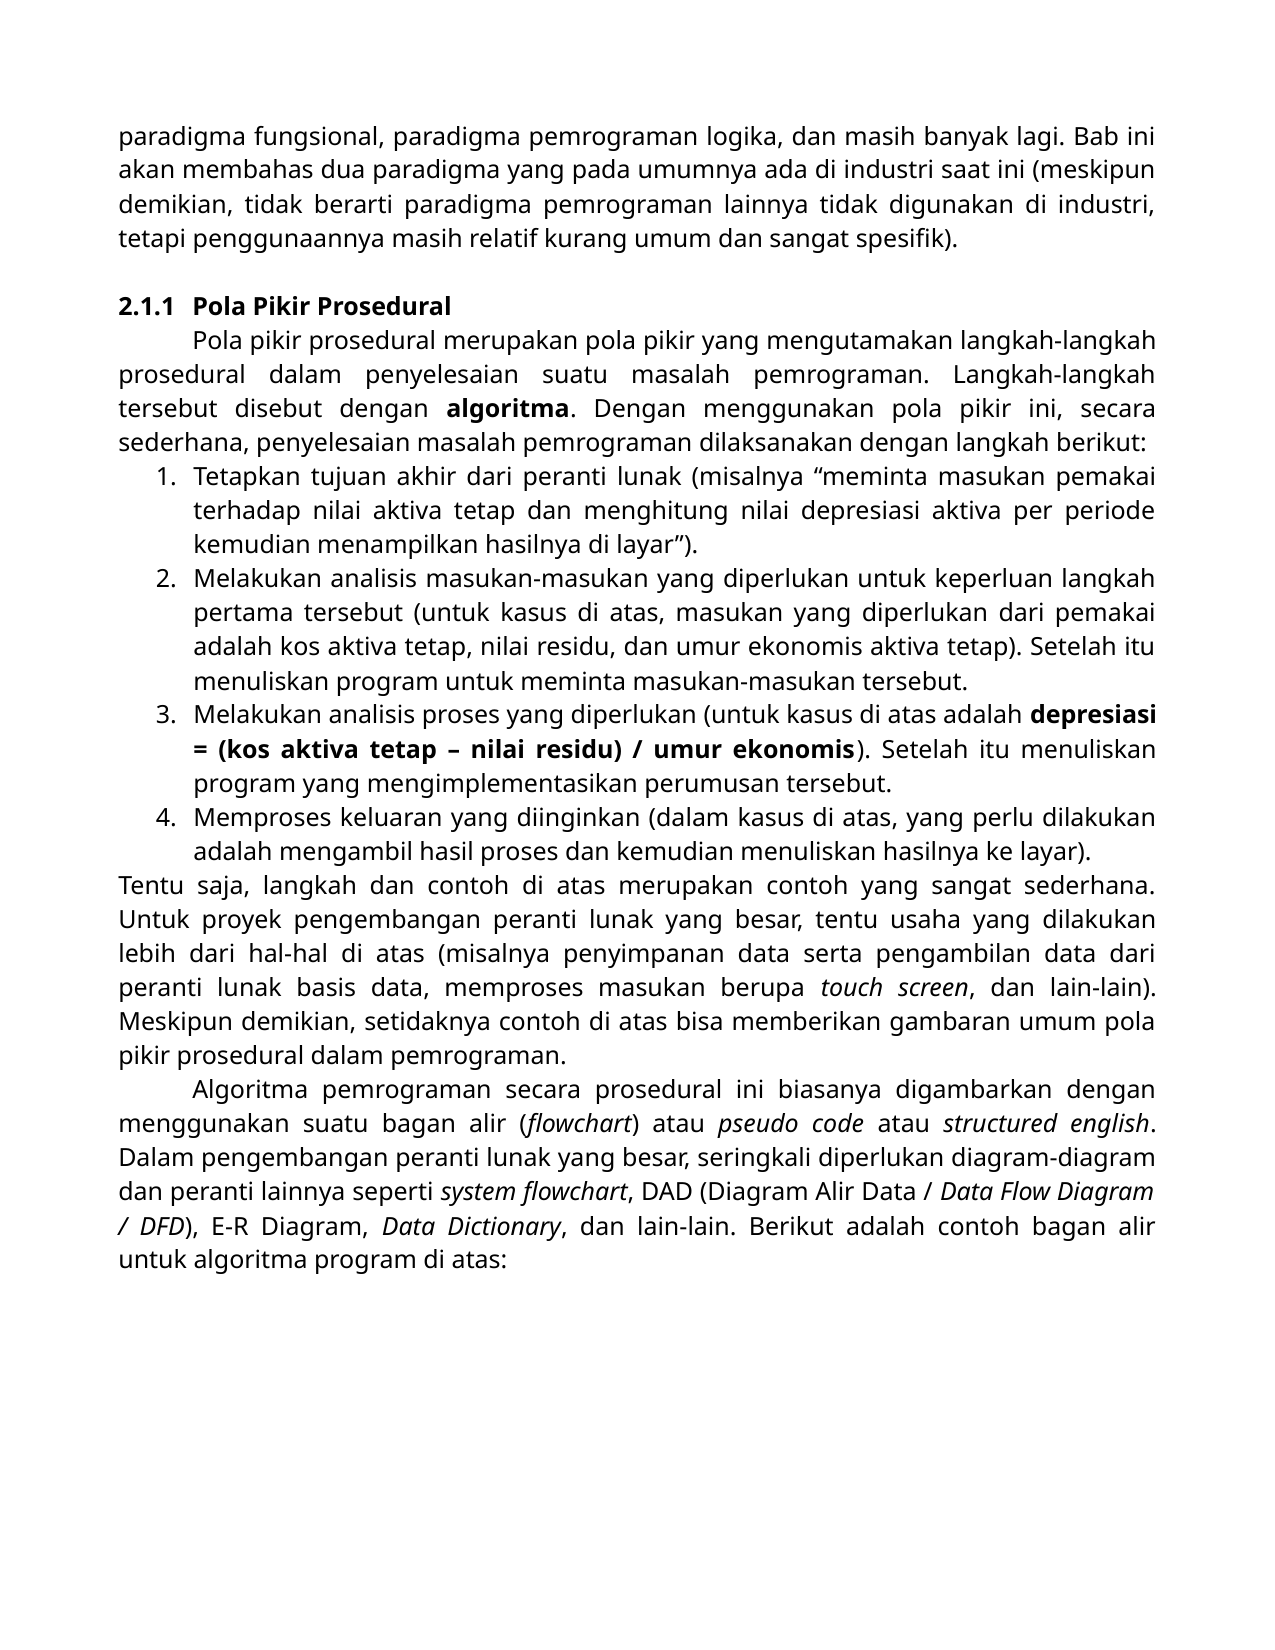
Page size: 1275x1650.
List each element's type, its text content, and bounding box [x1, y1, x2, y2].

text Algoritma pemrograman secara prosedural ini biasanya digambarkan dengan menggunakan suatu bagan alir (flowchart) atau pseudo code atau structured english. Dalam pengembangan peranti lunak yang besar, seringkali diperlukan diagram-diagram dan peranti lainnya seperti system flowchart, DAD (Diagram Alir Data / Data Flow Diagram / DFD), E-R Diagram, Data Dictionary, dan lain-lain. Berikut adalah contoh bagan alir untuk algoritma program di atas: [118, 1072, 1157, 1276]
text 2.1.1 Pola Pikir Prosedural [118, 288, 1157, 322]
text Pola pikir prosedural merupakan pola pikir yang mengutamakan langkah-langkah prosedural dalam penyelesaian suatu masalah pemrograman. Langkah-langkah tersebut disebut dengan algoritma. Dengan menggunakan pola pikir ini, secara sederhana, penyelesaian masalah pemrograman dilaksanakan dengan langkah berikut: [118, 322, 1157, 459]
list Melakukan analisis proses yang diperlukan (untuk kasus di atas adalah depresiasi = (kos aktiva tetap – nilai residu) / umur ekonomis). Setelah itu menuliskan program yang mengimplementasikan perumusan tersebut. [156, 697, 1157, 799]
text paradigma fungsional, paradigma pemrograman logika, dan masih banyak lagi. Bab ini akan membahas dua paradigma yang pada umumnya ada di industri saat ini (meskipun demikian, tidak berarti paradigma pemrograman lainnya tidak digunakan di industri, tetapi penggunaannya masih relatif kurang umum dan sangat spesifik). [118, 118, 1157, 254]
list Memproses keluaran yang diinginkan (dalam kasus di atas, yang perlu dilakukan adalah mengambil hasil proses dan kemudian menuliskan hasilnya ke layar). [156, 799, 1157, 867]
list Melakukan analisis masukan-masukan yang diperlukan untuk keperluan langkah pertama tersebut (untuk kasus di atas, masukan yang diperlukan dari pemakai adalah kos aktiva tetap, nilai residu, dan umur ekonomis aktiva tetap). Setelah itu menuliskan program untuk meminta masukan-masukan tersebut. [156, 561, 1157, 697]
list Tetapkan tujuan akhir dari peranti lunak (misalnya “meminta masukan pemakai terhadap nilai aktiva tetap dan menghitung nilai depresiasi aktiva per periode kemudian menampilkan hasilnya di layar”). [156, 459, 1157, 561]
text Tentu saja, langkah dan contoh di atas merupakan contoh yang sangat sederhana. Untuk proyek pengembangan peranti lunak yang besar, tentu usaha yang dilakukan lebih dari hal-hal di atas (misalnya penyimpanan data serta pengambilan data dari peranti lunak basis data, memproses masukan berupa touch screen, dan lain-lain). Meskipun demikian, setidaknya contoh di atas bisa memberikan gambaran umum pola pikir prosedural dalam pemrograman. [118, 867, 1157, 1072]
